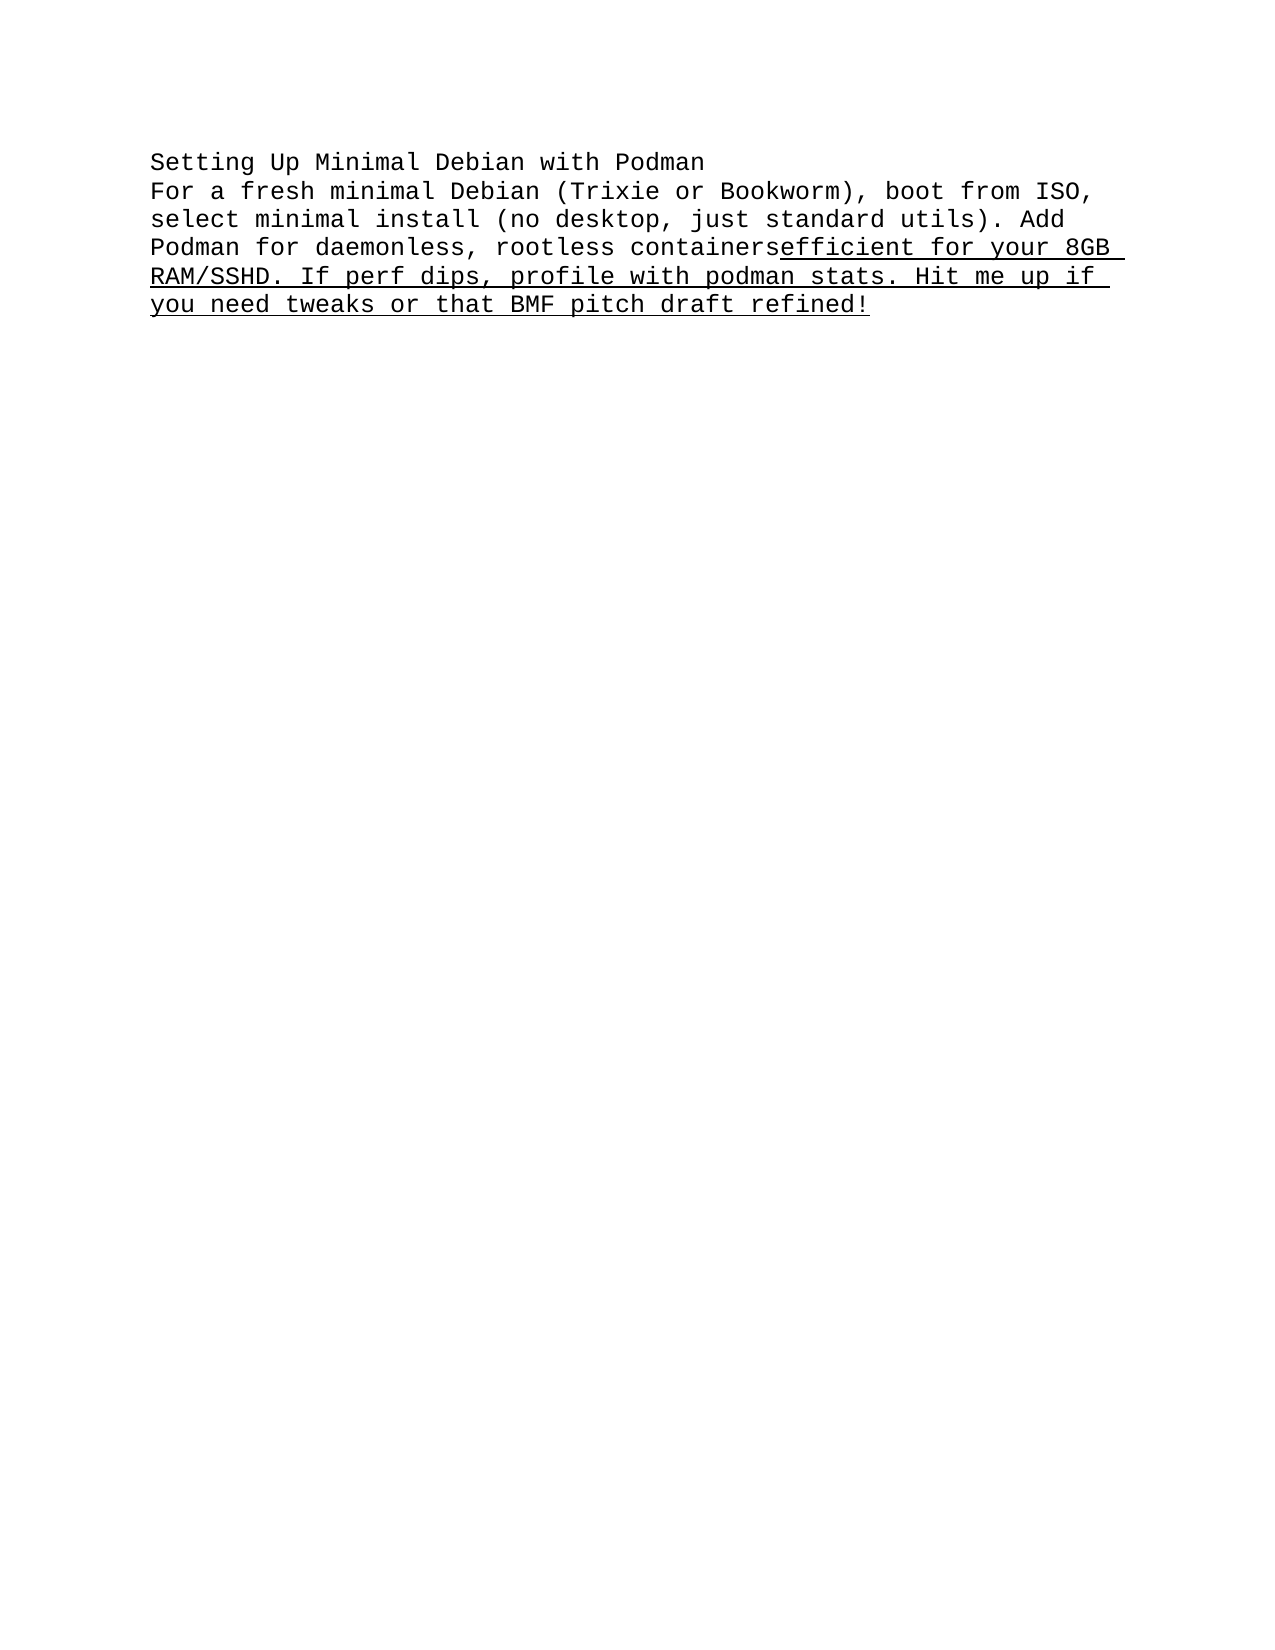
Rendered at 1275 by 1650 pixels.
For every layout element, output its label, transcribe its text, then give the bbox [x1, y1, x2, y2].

text For a fresh minimal Debian (Trixie or Bookworm), boot from ISO, select minimal install (no desktop, just standard utils). Add Podman for daemonless, rootless containersefficient for your 8GB RAM/SSHD. If perf dips, profile with podman stats. Hit me up if you need tweaks or that BMF pitch draft refined! [150, 178, 1125, 320]
text Setting Up Minimal Debian with Podman [150, 150, 1125, 178]
